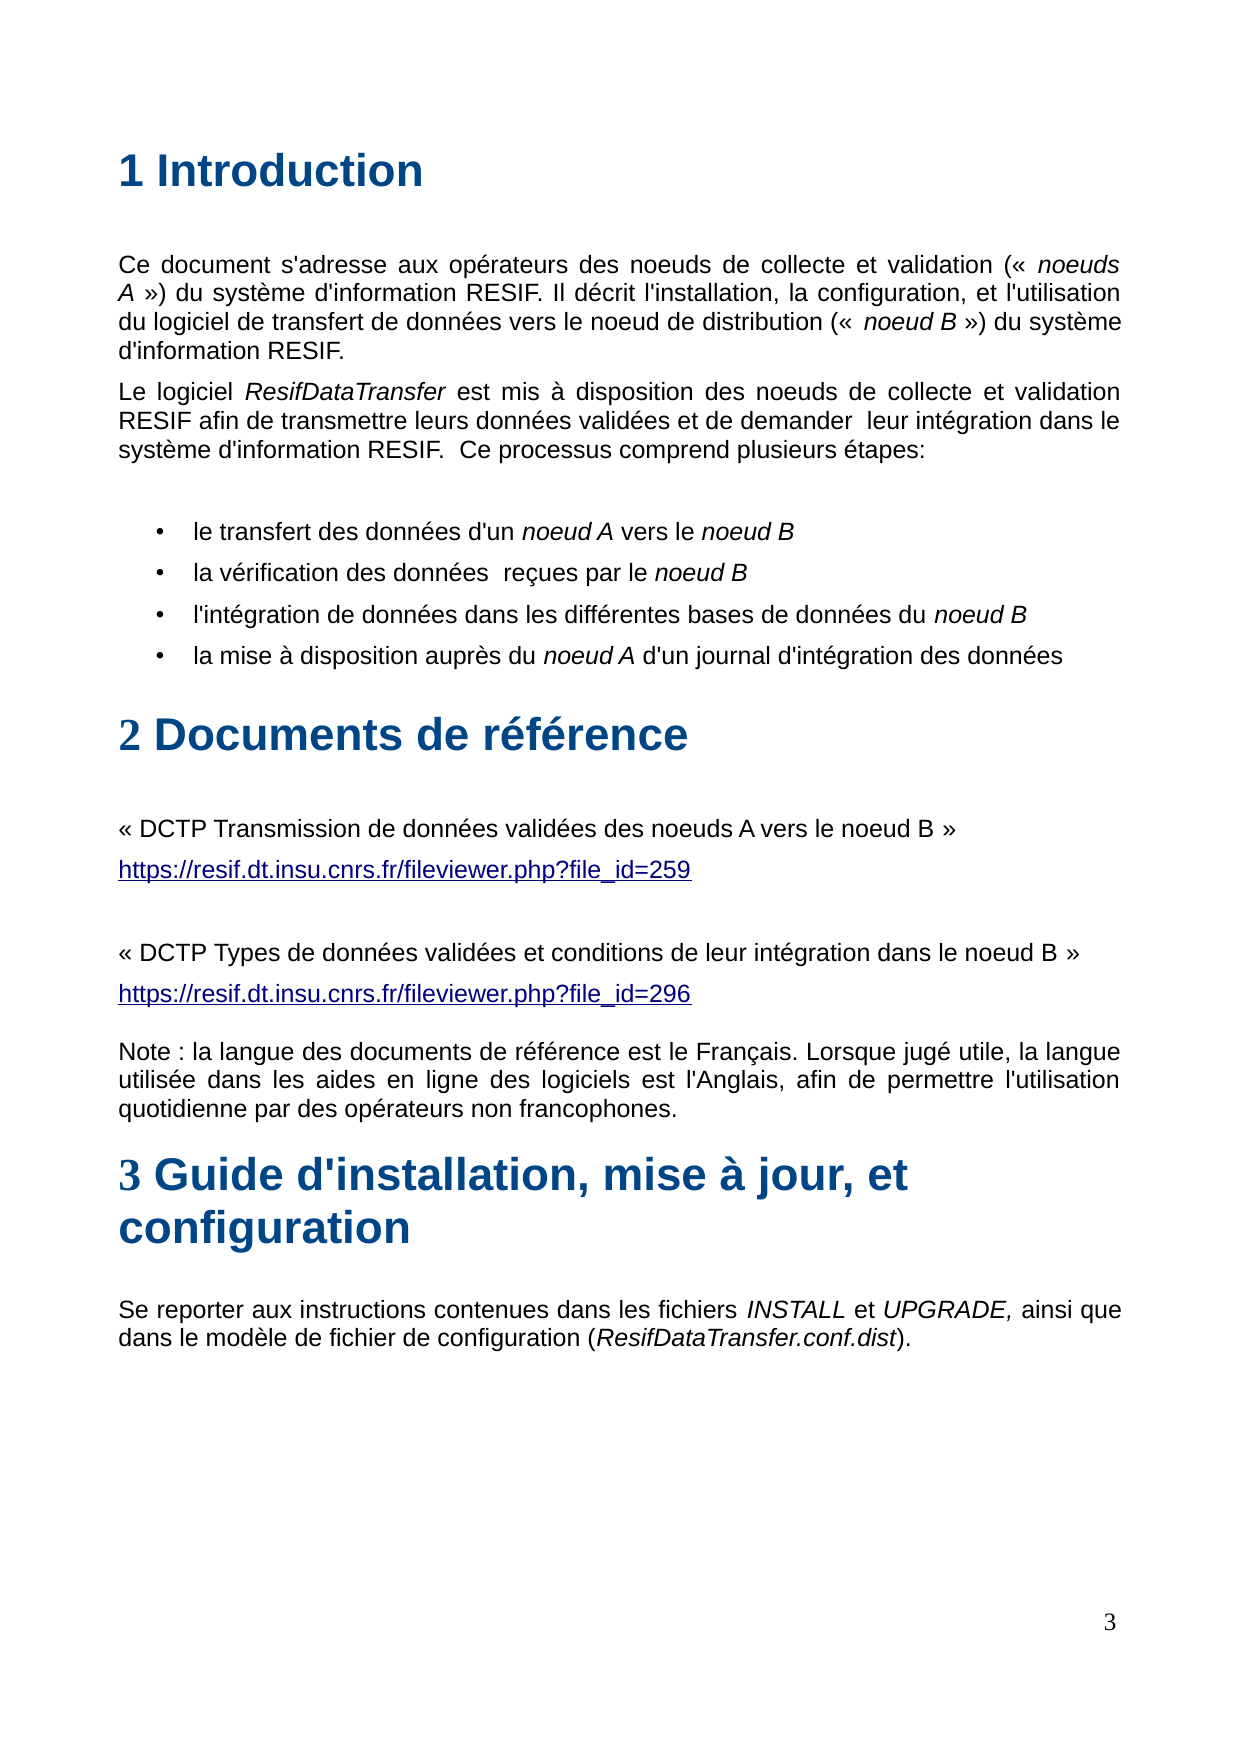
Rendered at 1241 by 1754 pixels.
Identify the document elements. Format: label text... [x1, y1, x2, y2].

text https://resif.dt.insu.cnrs.fr/fileviewer.php?file_id=296 [118, 979, 1122, 1008]
subtitle Introduction [118, 143, 1122, 196]
text Se reporter aux instructions contenues dans les fichiers INSTALL et UPGRADE, ainsi que dans le modèle de fichier de configuration (ResifDataTransfer.conf.dist). [118, 1294, 1122, 1352]
list l'intégration de données dans les différentes bases de données du noeud B [156, 600, 1122, 629]
text « DCTP Transmission de données validées des noeuds A vers le noeud B » [118, 814, 1122, 843]
text Ce document s'adresse aux opérateurs des noeuds de collecte et validation (« noeuds A ») du système d'information RESIF. Il décrit l'installation, la configuration, et l'utilisation du logiciel de transfert de données vers le noeud de distribution (« noeud B ») du système d'information RESIF. [118, 249, 1122, 364]
text https://resif.dt.insu.cnrs.fr/fileviewer.php?file_id=259 [118, 855, 1122, 884]
text Note : la langue des documents de référence est le Français. Lorsque jugé utile, la langue utilisée dans les aides en ligne des logiciels est l'Anglais, afin de permettre l'utilisation quotidienne par des opérateurs non francophones. [118, 1037, 1122, 1123]
list la mise à disposition auprès du noeud A d'un journal d'intégration des données [156, 641, 1122, 670]
text « DCTP Types de données validées et conditions de leur intégration dans le noeud B » [118, 938, 1122, 967]
list la vérification des données reçues par le noeud B [156, 558, 1122, 587]
list le transfert des données d'un noeud A vers le noeud B [156, 517, 1122, 546]
text Le logiciel ResifDataTransfer est mis à disposition des noeuds de collecte et validation RESIF afin de transmettre leurs données validées et de demander leur intégration dans le système d'information RESIF. Ce processus comprend plusieurs étapes: [118, 377, 1122, 463]
subtitle Documents de référence [118, 707, 1122, 760]
subtitle Guide d'installation, mise à jour, et configuration [118, 1148, 1122, 1253]
